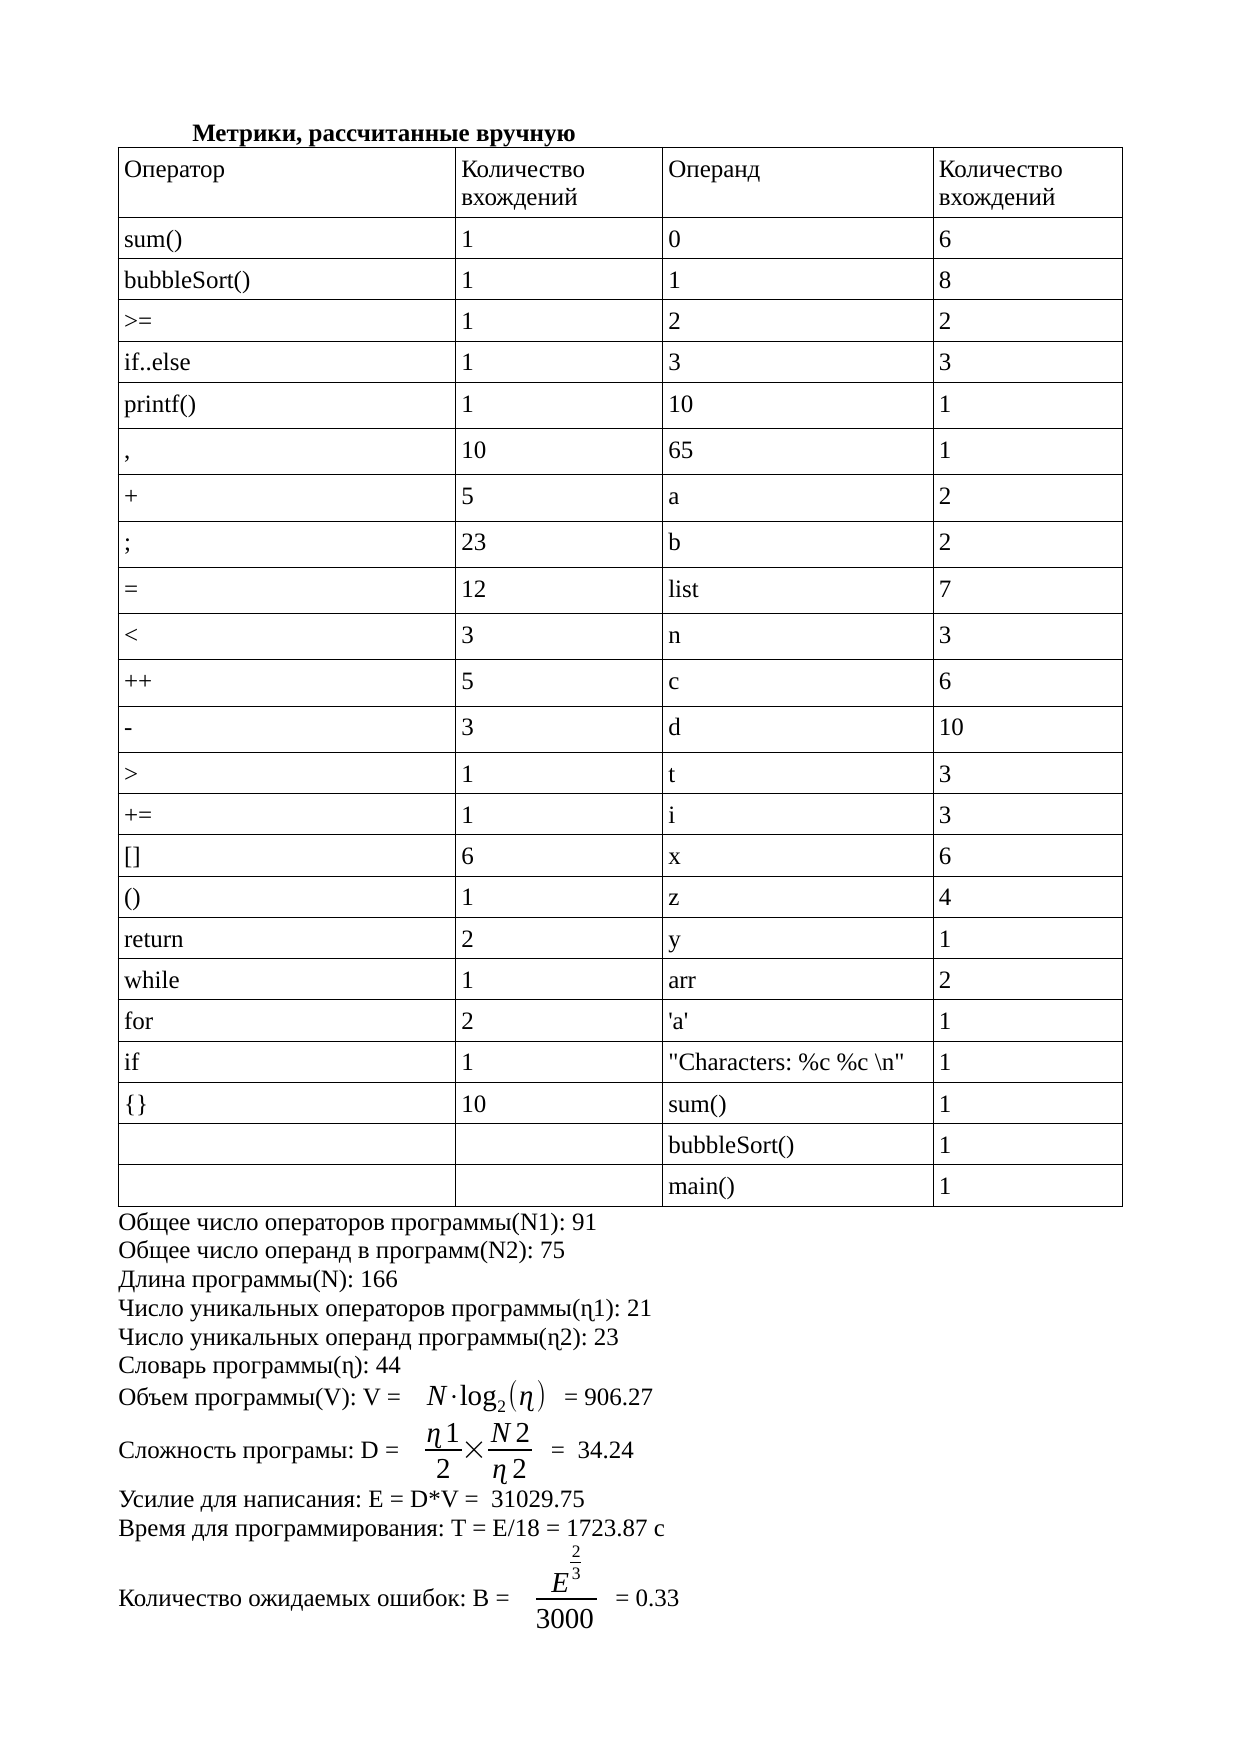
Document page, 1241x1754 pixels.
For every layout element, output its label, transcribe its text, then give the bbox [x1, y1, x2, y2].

table_cell 1 [456, 794, 662, 834]
table_cell 1 [934, 1000, 1122, 1041]
table_cell 1 [456, 259, 662, 299]
table_cell 1 [456, 342, 662, 382]
table_cell {} [119, 1083, 455, 1123]
text Метрики, рассчитанные вручную [118, 118, 1122, 147]
table_cell , [119, 429, 455, 474]
table_cell 1 [934, 429, 1122, 474]
table_cell 3 [934, 753, 1122, 793]
table_cell 10 [456, 1083, 662, 1123]
table_cell >= [119, 300, 455, 341]
table_cell main() [663, 1165, 933, 1206]
table_cell [119, 1165, 455, 1206]
table_cell 1 [934, 1165, 1122, 1206]
table_cell z [663, 877, 933, 917]
table_cell 0 [663, 218, 933, 258]
table_cell 1 [456, 959, 662, 999]
text Время для программирования: T = E/18 = 1723.87 с [118, 1513, 1122, 1542]
table_header Количество вхождений [456, 148, 662, 217]
table_cell 2 [456, 918, 662, 958]
table_cell 3 [663, 342, 933, 382]
table_cell bubbleSort() [119, 259, 455, 299]
table_cell 1 [934, 918, 1122, 958]
table_cell 2 [456, 1000, 662, 1041]
table_cell d [663, 707, 933, 752]
table_cell ; [119, 522, 455, 567]
table_header Количество вхождений [934, 148, 1122, 217]
table_cell printf() [119, 383, 455, 428]
table_header Операнд [663, 148, 933, 217]
text Объем программы(V): V = = 906.27 [118, 1379, 1122, 1416]
table_cell 1 [456, 218, 662, 258]
table_cell 1 [456, 300, 662, 341]
table_cell 2 [934, 959, 1122, 999]
table_cell 6 [456, 835, 662, 876]
table_cell x [663, 835, 933, 876]
table_cell if [119, 1042, 455, 1082]
table_cell 1 [456, 877, 662, 917]
table_cell arr [663, 959, 933, 999]
table_cell 1 [934, 383, 1122, 428]
table_cell 6 [934, 218, 1122, 258]
table_cell bubbleSort() [663, 1124, 933, 1164]
table_cell 3 [934, 342, 1122, 382]
table_cell 10 [663, 383, 933, 428]
table_cell += [119, 794, 455, 834]
table_cell 2 [663, 300, 933, 341]
table_cell 3 [456, 614, 662, 659]
table_cell [119, 1124, 455, 1164]
table_cell 1 [456, 383, 662, 428]
table_cell c [663, 660, 933, 706]
table_cell a [663, 475, 933, 521]
table_cell 6 [934, 660, 1122, 706]
table_cell 1 [934, 1083, 1122, 1123]
table_cell list [663, 568, 933, 613]
table_cell [] [119, 835, 455, 876]
table_cell 5 [456, 660, 662, 706]
table_cell = [119, 568, 455, 613]
table_cell b [663, 522, 933, 567]
table_cell y [663, 918, 933, 958]
table_cell 10 [934, 707, 1122, 752]
table_cell + [119, 475, 455, 521]
table_cell 1 [456, 753, 662, 793]
text Усилие для написания: E = D*V = 31029.75 [118, 1484, 1122, 1513]
table_cell 2 [934, 522, 1122, 567]
table_header Оператор [119, 148, 455, 217]
table_cell > [119, 753, 455, 793]
table_cell 23 [456, 522, 662, 567]
table_cell 65 [663, 429, 933, 474]
table_cell sum() [663, 1083, 933, 1123]
table_cell [456, 1124, 662, 1164]
table_cell "Characters: %c %c \n" [663, 1042, 933, 1082]
table_cell 1 [934, 1042, 1122, 1082]
text Общее число операнд в программ(N2): 75 [118, 1235, 1122, 1264]
table_cell 12 [456, 568, 662, 613]
table_cell 1 [934, 1124, 1122, 1164]
table_cell 2 [934, 475, 1122, 521]
table_cell 7 [934, 568, 1122, 613]
table_cell 8 [934, 259, 1122, 299]
table_cell () [119, 877, 455, 917]
text Количество ожидаемых ошибок: B = = 0.33 [118, 1542, 1122, 1634]
table_cell 3 [934, 794, 1122, 834]
table_cell 10 [456, 429, 662, 474]
table_cell if..else [119, 342, 455, 382]
text Cловарь программы(ɳ): 44 [118, 1350, 1122, 1379]
table_cell 5 [456, 475, 662, 521]
table_cell - [119, 707, 455, 752]
table_cell 1 [456, 1042, 662, 1082]
text Число уникальных операнд программы(ɳ2): 23 [118, 1322, 1122, 1350]
table_cell n [663, 614, 933, 659]
table_cell < [119, 614, 455, 659]
table_cell t [663, 753, 933, 793]
table_cell 3 [934, 614, 1122, 659]
text Сложность програмы: D = = 34.24 [118, 1416, 1122, 1484]
table_cell ++ [119, 660, 455, 706]
table_cell sum() [119, 218, 455, 258]
table_cell 3 [456, 707, 662, 752]
table_cell while [119, 959, 455, 999]
table_cell 1 [663, 259, 933, 299]
table_cell [456, 1165, 662, 1206]
table_cell 6 [934, 835, 1122, 876]
text Число уникальных операторов программы(ɳ1): 21 [118, 1293, 1122, 1322]
text Общее число операторов программы(N1): 91 [118, 1207, 1122, 1235]
table_cell return [119, 918, 455, 958]
table_cell for [119, 1000, 455, 1041]
text Длина программы(N): 166 [118, 1264, 1122, 1293]
table_cell 4 [934, 877, 1122, 917]
table_cell 2 [934, 300, 1122, 341]
table_cell 'a' [663, 1000, 933, 1041]
table_cell i [663, 794, 933, 834]
